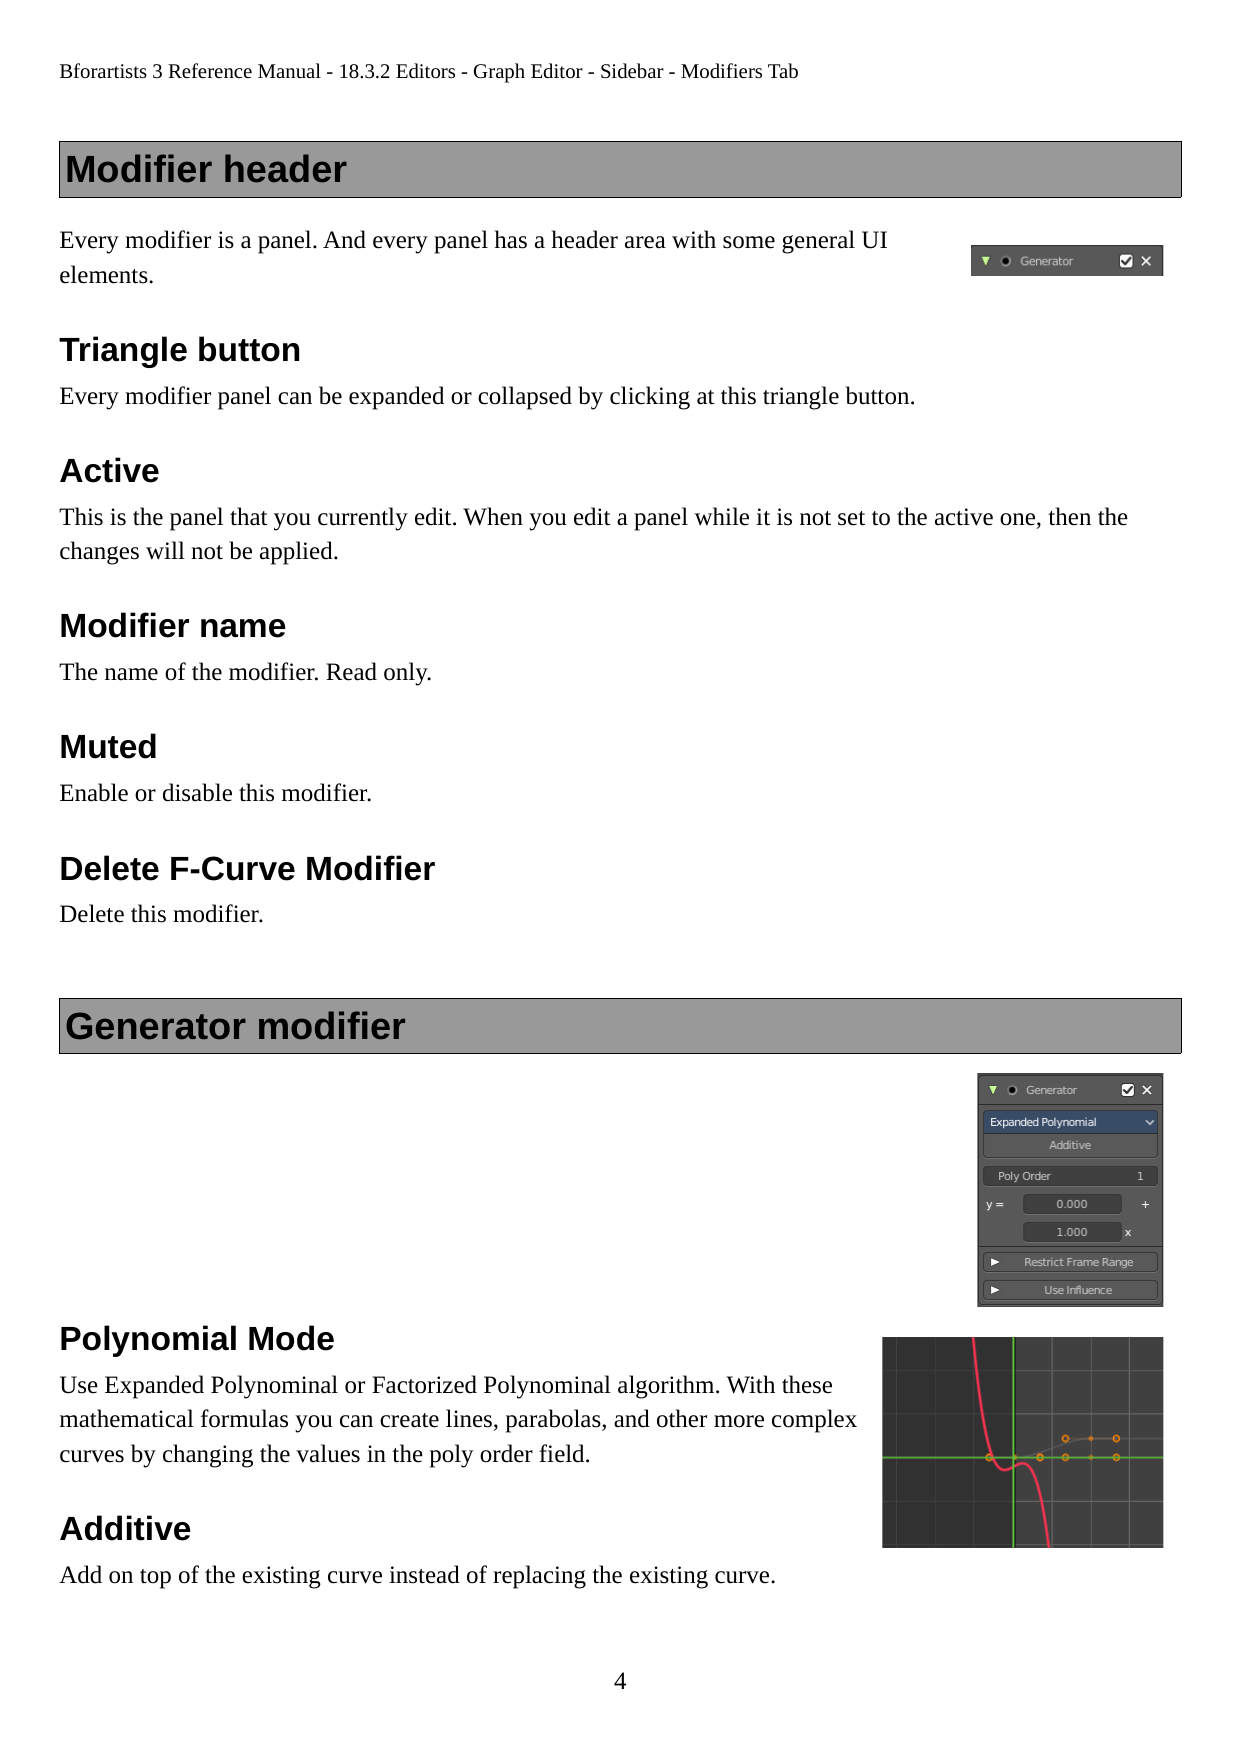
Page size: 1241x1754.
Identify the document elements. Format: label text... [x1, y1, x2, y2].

subtitle Polynomial Mode [59, 1318, 1181, 1357]
text The name of the modifier. Read only. [59, 657, 1181, 686]
text Enable or disable this modifier. [59, 778, 1181, 807]
subtitle Triangle button [59, 330, 1181, 368]
subtitle Delete F-Curve Modifier [59, 848, 1181, 887]
text This is the panel that you currently edit. When you edit a panel while it is not set to the active one, then the changes will not be applied. [59, 502, 1181, 565]
table_header Generator modifier [60, 999, 1181, 1053]
text Every modifier panel can be expanded or collapsed by clicking at this triangle button. [59, 381, 1181, 410]
subtitle Muted [59, 727, 1181, 766]
text Add on top of the existing curve instead of replacing the existing curve. [59, 1560, 1181, 1588]
text Delete this modifier. [59, 899, 1181, 928]
picture [977, 1073, 1164, 1307]
picture [971, 245, 1164, 276]
text Every modifier is a panel. And every panel has a header area with some general UI elements. [59, 225, 1181, 289]
subtitle [1164, 1508, 1181, 1547]
text Use Expanded Polynominal or Factorized Polynominal algorithm. With these mathematical formulas you can create lines, parabolas, and other more complex curves by changing the values in the poly order field. [59, 1370, 882, 1467]
subtitle Modifier name [59, 606, 1181, 645]
subtitle Additive [59, 1508, 882, 1547]
subtitle Active [59, 451, 1181, 489]
table_header Modifier header [60, 142, 1181, 197]
picture [882, 1337, 1164, 1548]
